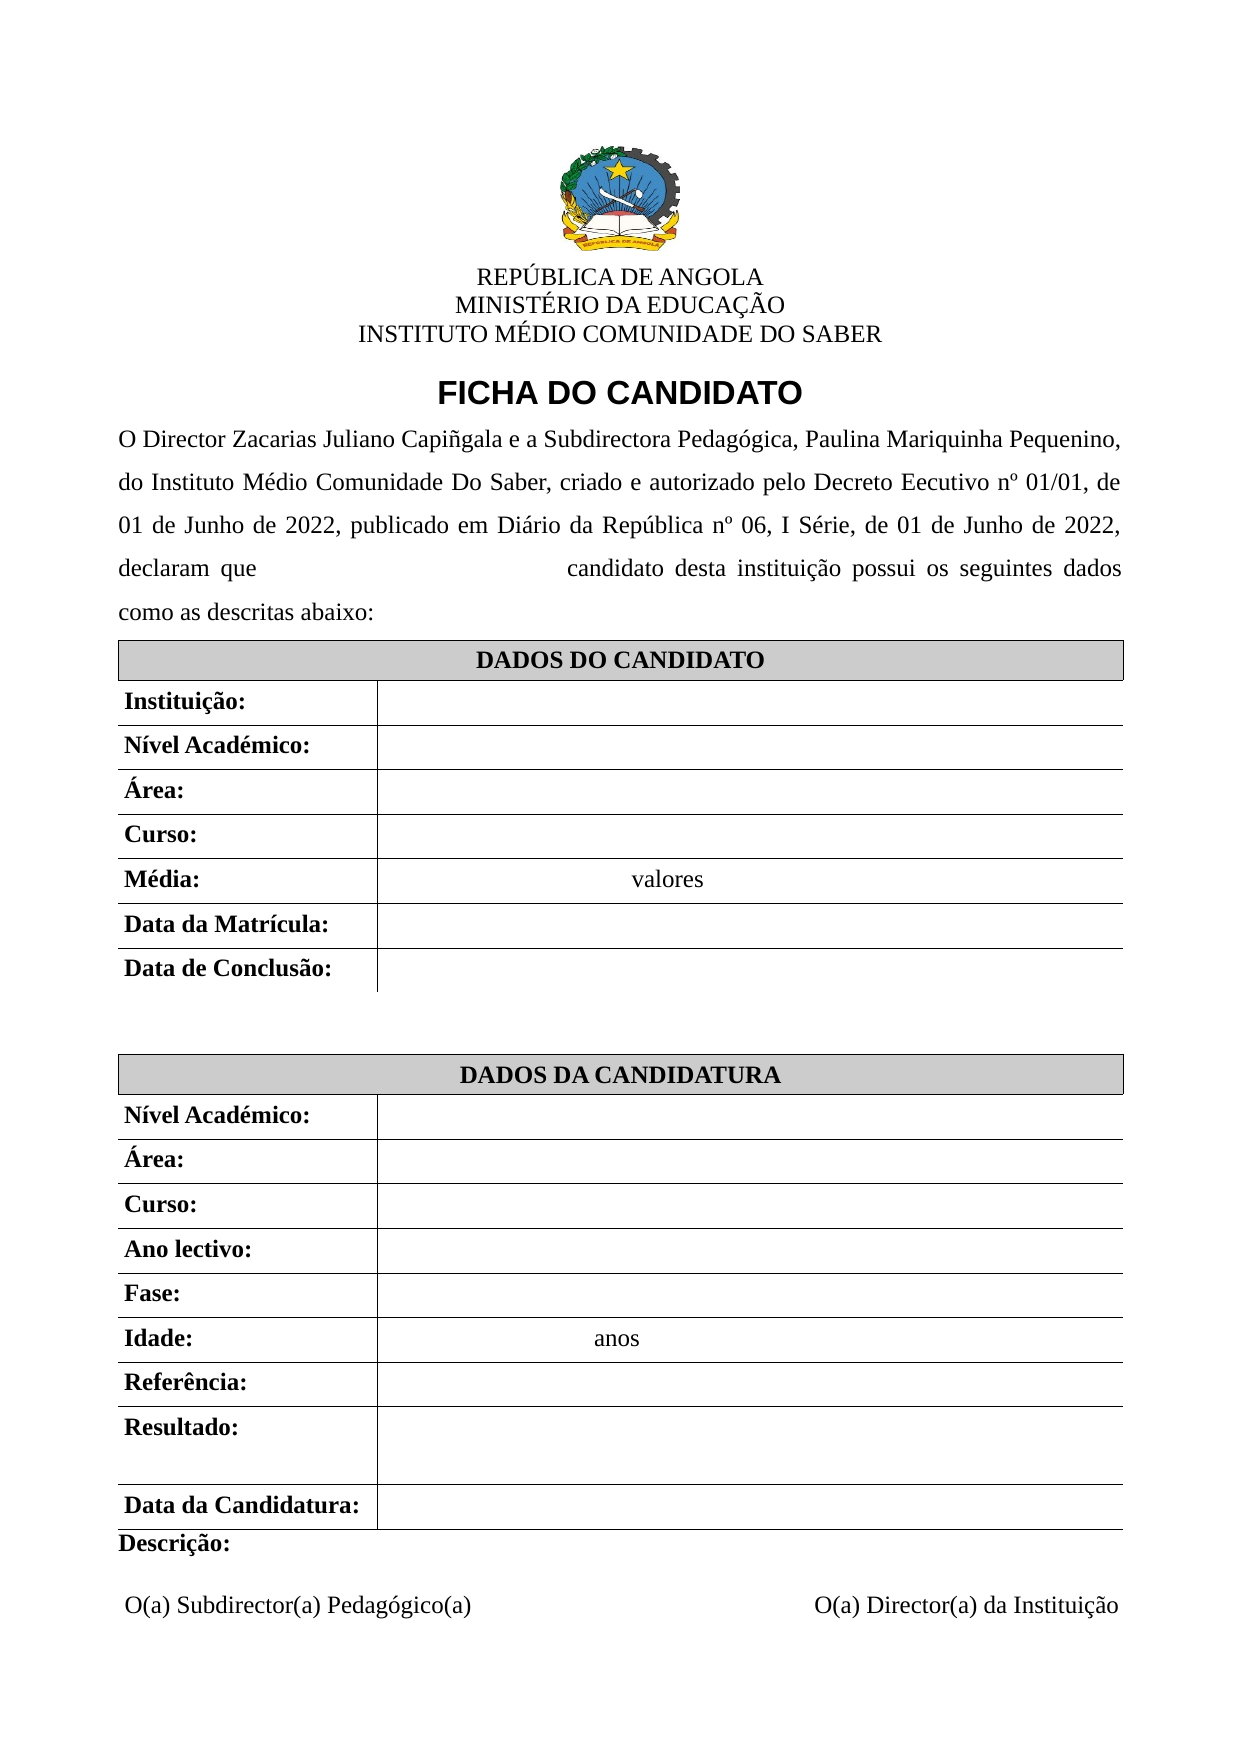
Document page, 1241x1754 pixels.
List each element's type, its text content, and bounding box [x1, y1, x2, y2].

table_cell Idade: [118, 1318, 377, 1362]
table_cell Resultado: [118, 1407, 377, 1484]
table_cell <candidate.course.name> [378, 815, 1123, 858]
table_cell Data da Matrícula: [118, 904, 377, 947]
table_cell Referência: [118, 1363, 377, 1406]
table_header DADOS DO CANDIDATO [119, 641, 1123, 680]
table_cell Média: [118, 859, 377, 903]
table_cell Nível Académico: [118, 726, 377, 769]
table_cell <candidate.academiclevel.name> [378, 726, 1123, 769]
text <for each="application in (candidate.applications or '')"> [118, 1025, 1122, 1054]
text MINISTÉRIO DA EDUCAÇÃO [118, 291, 1122, 319]
text </for> [118, 1562, 1122, 1590]
picture [560, 146, 680, 251]
text INSTITUTO MÉDIO COMUNIDADE DO SABER [118, 319, 1122, 348]
table_cell <candidate.area.name> [378, 770, 1123, 814]
table_cell <candidate.date_end> [378, 949, 1123, 992]
table_cell <application.phase.name> [378, 1274, 1123, 1317]
table_header <candidate.institution.party.name> [378, 681, 1123, 724]
table_header Instituição: [118, 681, 377, 724]
table_header <application.academic_level.name> [378, 1095, 1123, 1139]
table_cell Curso: [118, 1184, 377, 1228]
table_cell <if test="application.result"><application.result[0].result></if> [378, 1407, 1123, 1484]
table_cell Data da Candidatura: [118, 1485, 377, 1528]
table_cell <application.course.name> [378, 1184, 1123, 1228]
table_cell Data de Conclusão: [118, 949, 377, 992]
table_cell Ano lectivo: [118, 1229, 377, 1272]
table_header DADOS DA CANDIDATURA [119, 1055, 1123, 1094]
table_header Nível Académico: [118, 1095, 377, 1139]
text O Director Zacarias Juliano Capiñgala e a Subdirectora Pedagógica, Paulina Mariquinha Pequenino, do Instituto Médio Comunidade Do Saber, criado e autorizado pelo Decreto Eecutivo nº 01/01, de 01 de Junho de 2022, publicado em Diário da República nº 06, I Série, de 01 de Junho de 2022, declaram que <candidate.party.name> candidato desta instituição possui os seguintes dados como as descritas abaixo: [118, 424, 1122, 625]
table_cell Curso: [118, 815, 377, 858]
table_cell <format_date(application.create_date)> [378, 1485, 1123, 1528]
text <for each="candidate in (candidates or '')"> [118, 118, 1122, 147]
subtitle FICHA DO CANDIDATO [118, 373, 1122, 412]
text O(a) Subdirector(a) Pedagógico(a) O(a) Director(a) da Instituição [118, 1590, 1122, 1619]
table_cell Área: [118, 770, 377, 814]
table_cell Área: [118, 1140, 377, 1183]
table_cell <application.reference> [378, 1363, 1123, 1406]
table_cell <application.age> anos [378, 1318, 1123, 1362]
text Descrição: <application.description> [118, 1530, 1122, 1557]
table_cell Fase: [118, 1274, 377, 1317]
table_cell <application.area.name> [378, 1140, 1123, 1183]
table_cell <application.lective_year.name> [378, 1229, 1123, 1272]
table_cell <candidate.average> valores [378, 859, 1123, 903]
text REPÚBLICA DE ANGOLA [118, 262, 1122, 291]
table_cell <candidate.date_start> [378, 904, 1123, 947]
